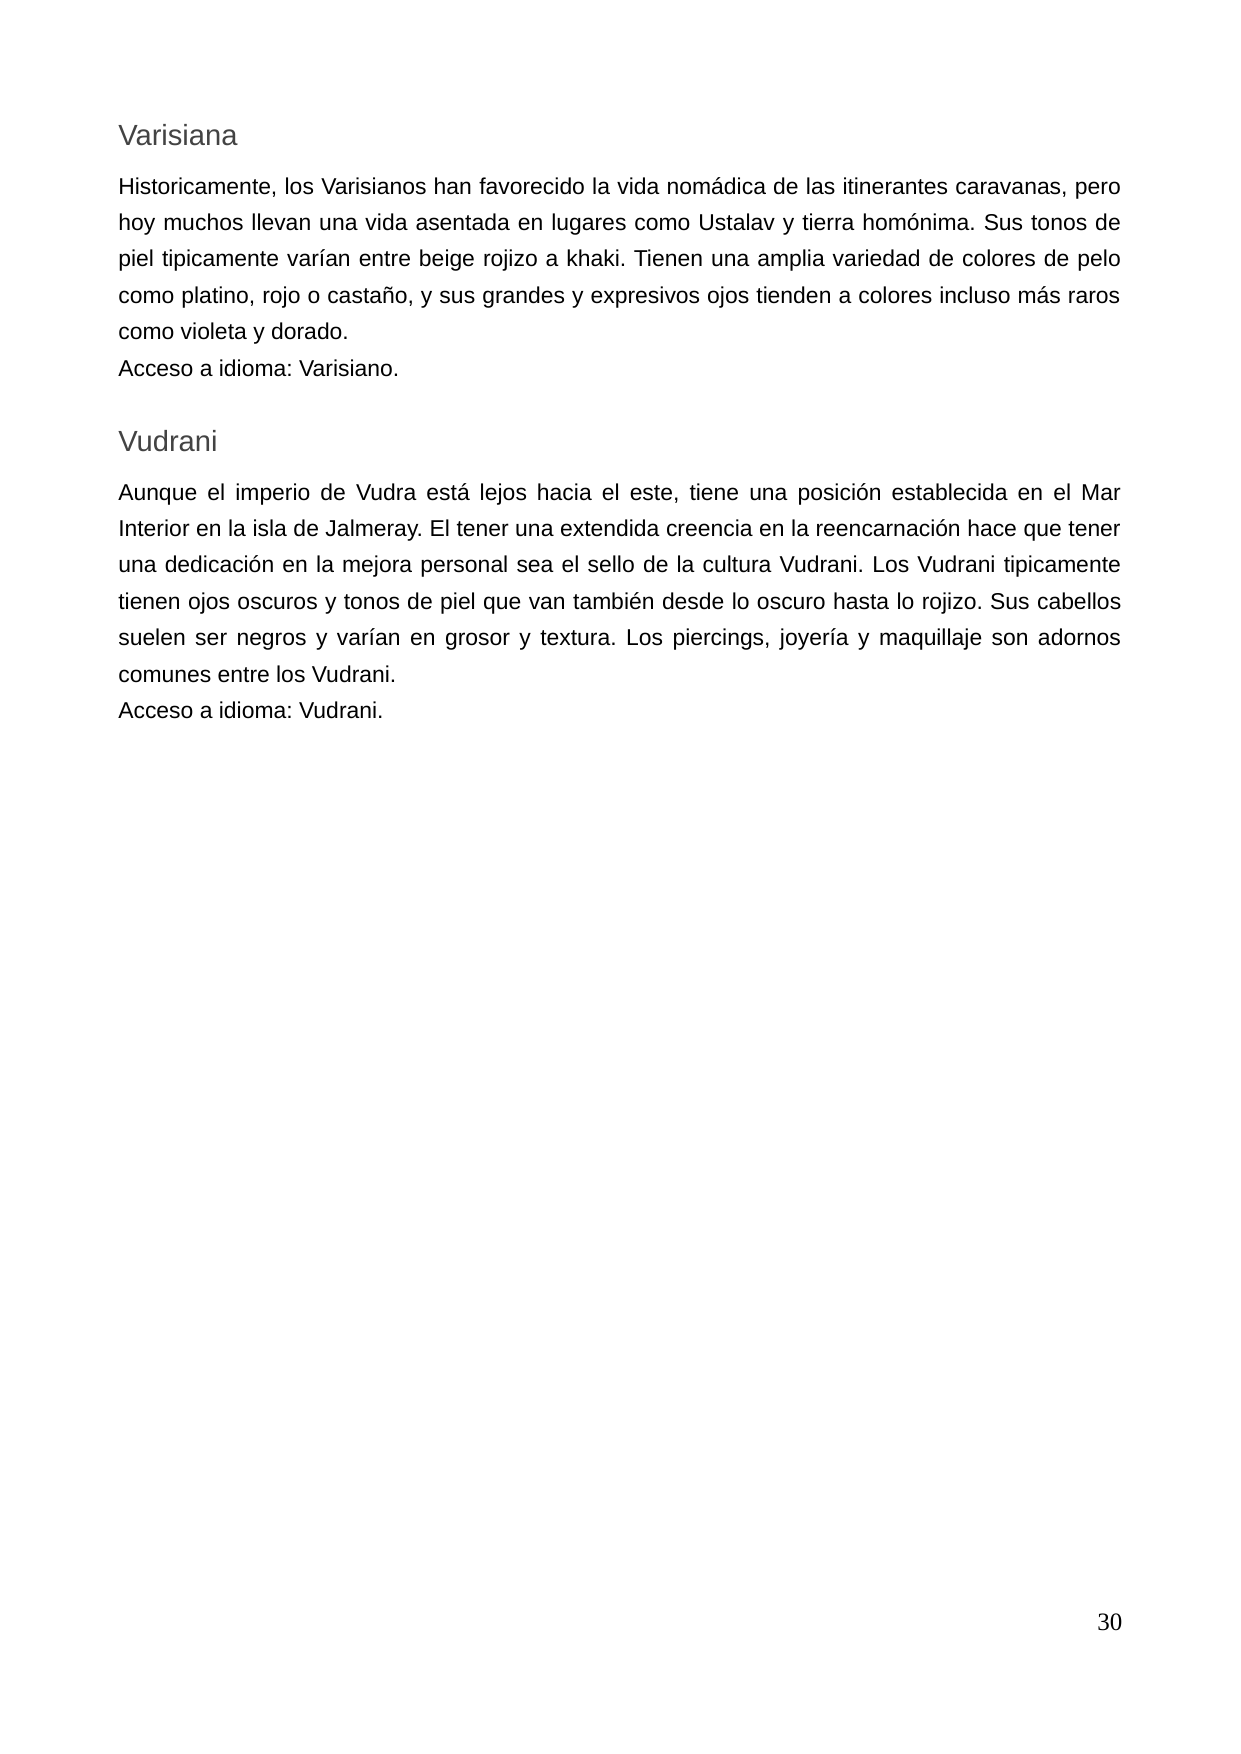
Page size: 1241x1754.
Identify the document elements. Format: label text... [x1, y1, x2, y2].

text Acceso a idioma: Vudrani. [118, 697, 1122, 723]
subtitle Varisiana [118, 118, 1122, 152]
text Acceso a idioma: Varisiano. [118, 354, 1122, 381]
text Aunque el imperio de Vudra está lejos hacia el este, tiene una posición establecida en el Mar Interior en la isla de Jalmeray. El tener una extendida creencia en la reencarnación hace que tener una dedicación en la mejora personal sea el sello de la cultura Vudrani. Los Vudrani tipicamente tienen ojos oscuros y tonos de piel que van también desde lo oscuro hasta lo rojizo. Sus cabellos suelen ser negros y varían en grosor y textura. Los piercings, joyería y maquillaje son adornos comunes entre los Vudrani. [118, 479, 1122, 687]
text Historicamente, los Varisianos han favorecido la vida nomádica de las itinerantes caravanas, pero hoy muchos llevan una vida asentada en lugares como Ustalav y tierra homónima. Sus tonos de piel tipicamente varían entre beige rojizo a khaki. Tienen una amplia variedad de colores de pelo como platino, rojo o castaño, y sus grandes y expresivos ojos tienden a colores incluso más raros como violeta y dorado. [118, 173, 1122, 344]
subtitle Vudrani [118, 424, 1122, 458]
